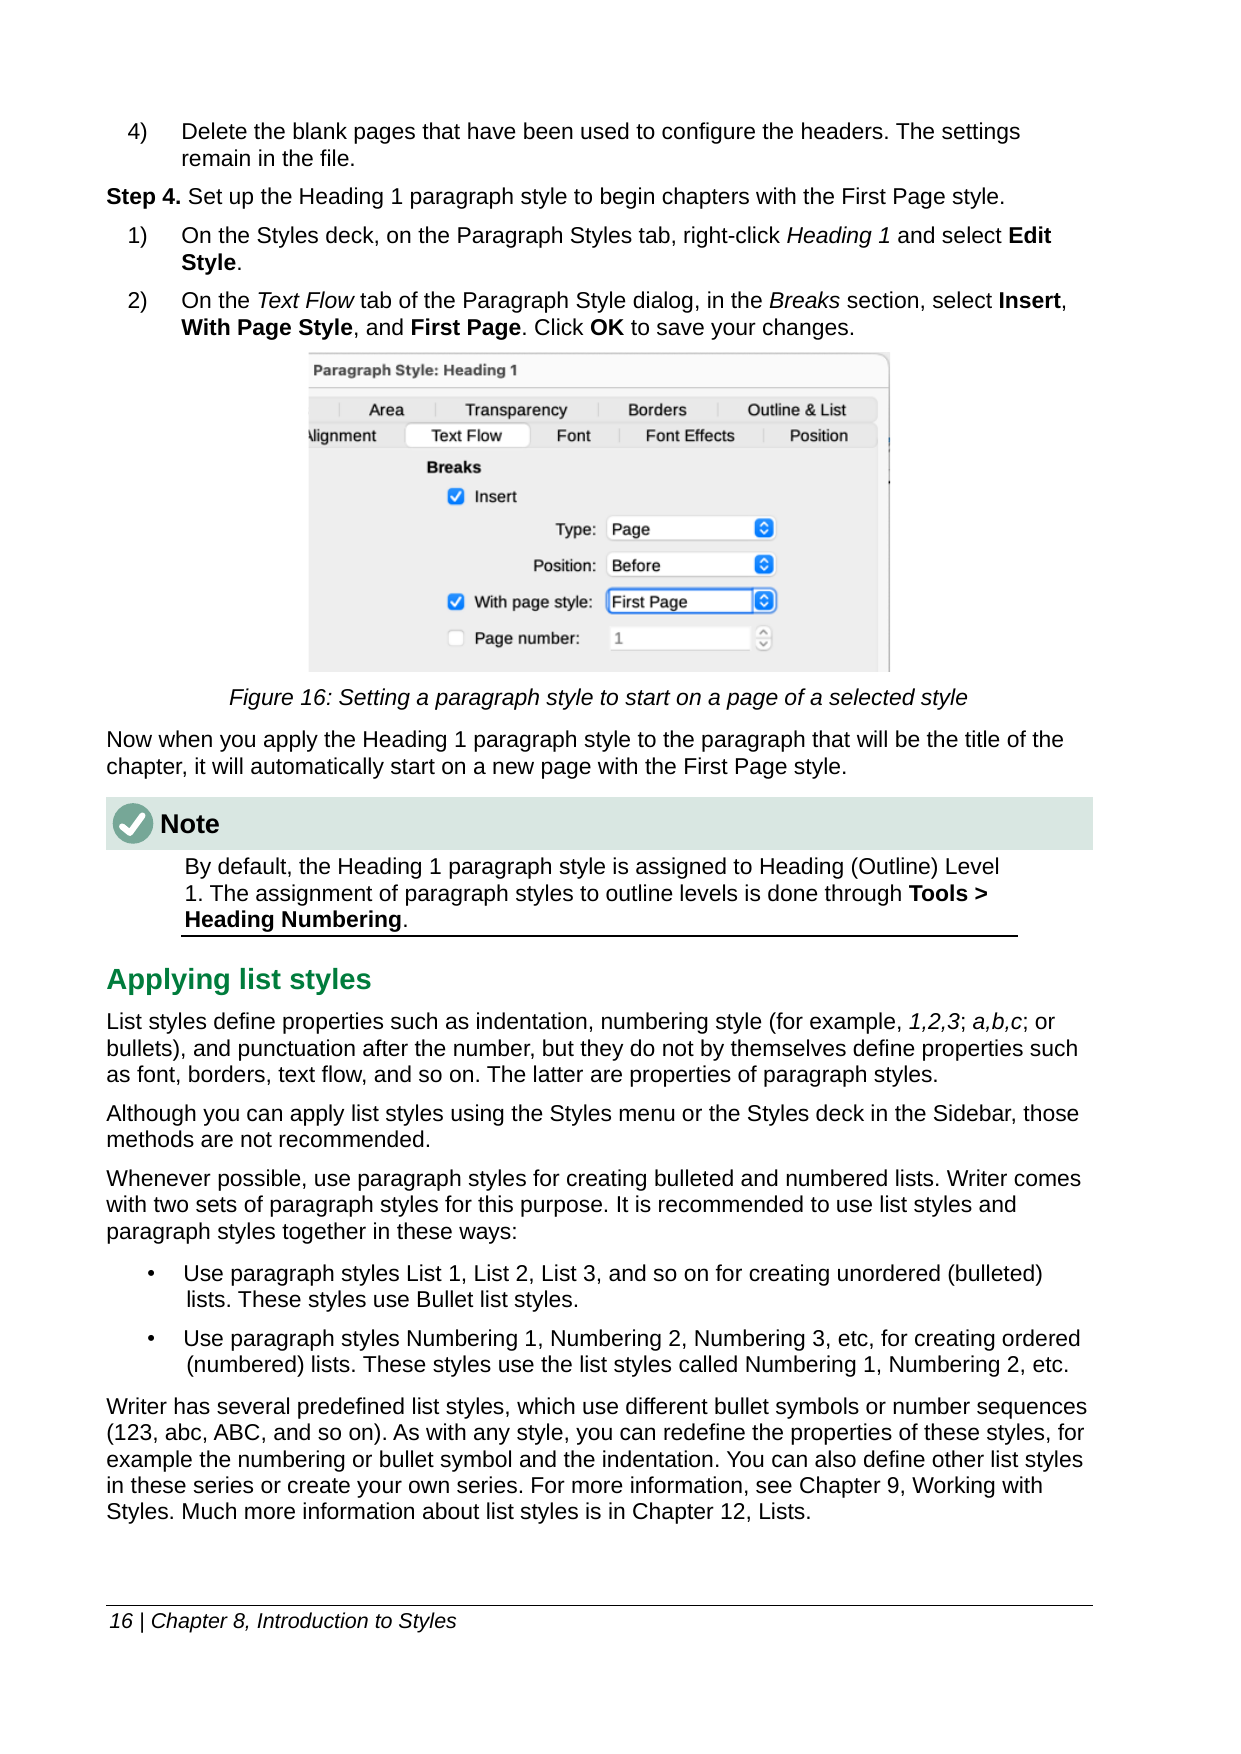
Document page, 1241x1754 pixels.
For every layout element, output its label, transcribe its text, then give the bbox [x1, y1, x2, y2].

list Use paragraph styles Numbering 1, Numbering 2, Numbering 3, etc, for creating ordered (numbered) lists. These styles use the list styles called Numbering 1, Numbering 2, etc. [144, 1322, 1093, 1380]
text Whenever possible, use paragraph styles for creating bulleted and numbered lists. Writer comes with two sets of paragraph styles for this purpose. It is recommended to use list styles and paragraph styles together in these ways: [106, 1165, 1093, 1244]
text Now when you apply the Heading 1 paragraph style to the paragraph that will be the title of the chapter, it will automatically start on a new page with the First Page style. [106, 726, 1093, 779]
text Figure 16: Setting a paragraph style to start on a page of a selected style [216, 684, 983, 711]
subtitle Applying list styles [106, 962, 1093, 996]
text By default, the Heading 1 paragraph style is assigned to Heading (Outline) Level 1. The assignment of paragraph styles to outline levels is done through Tools > Heading Numbering. [181, 850, 1018, 935]
list On the Text Flow tab of the Paragraph Style dialog, in the Breaks section, select Insert, With Page Style, and First Page. Click OK to save your changes. [148, 287, 1093, 340]
text List styles define properties such as indentation, numbering style (for example, 1,2,3; a,b,c; or bullets), and punctuation after the number, but they do not by themselves define properties such as font, borders, text flow, and so on. The latter are properties of paragraph styles. [106, 1008, 1093, 1087]
subtitle Note [106, 797, 1093, 850]
list On the Styles deck, on the Paragraph Styles tab, right-click Heading 1 and select Edit Style. [148, 222, 1093, 275]
text Although you can apply list styles using the Styles menu or the Styles deck in the Sidebar, those methods are not recommended. [106, 1100, 1093, 1153]
text Writer has several predefined list styles, which use different bullet symbols or number sequences (123, abc, ABC, and so on). As with any style, you can redefine the properties of these styles, for example the numbering or bullet symbol and the indentation. You can also define other list styles in these series or create your own series. For more information, see Chapter 9, Working with Styles. Much more information about list styles is in Chapter 12, Lists. [106, 1393, 1093, 1525]
list Delete the blank pages that have been used to configure the headers. The settings remain in the file. [148, 118, 1093, 171]
text Step 4. Set up the Heading 1 paragraph style to begin chapters with the First Page style. [106, 183, 1093, 210]
list Use paragraph styles List 1, List 2, List 3, and so on for creating unordered (bulleted) lists. These styles use Bullet list styles. [144, 1257, 1093, 1312]
picture [308, 352, 891, 672]
